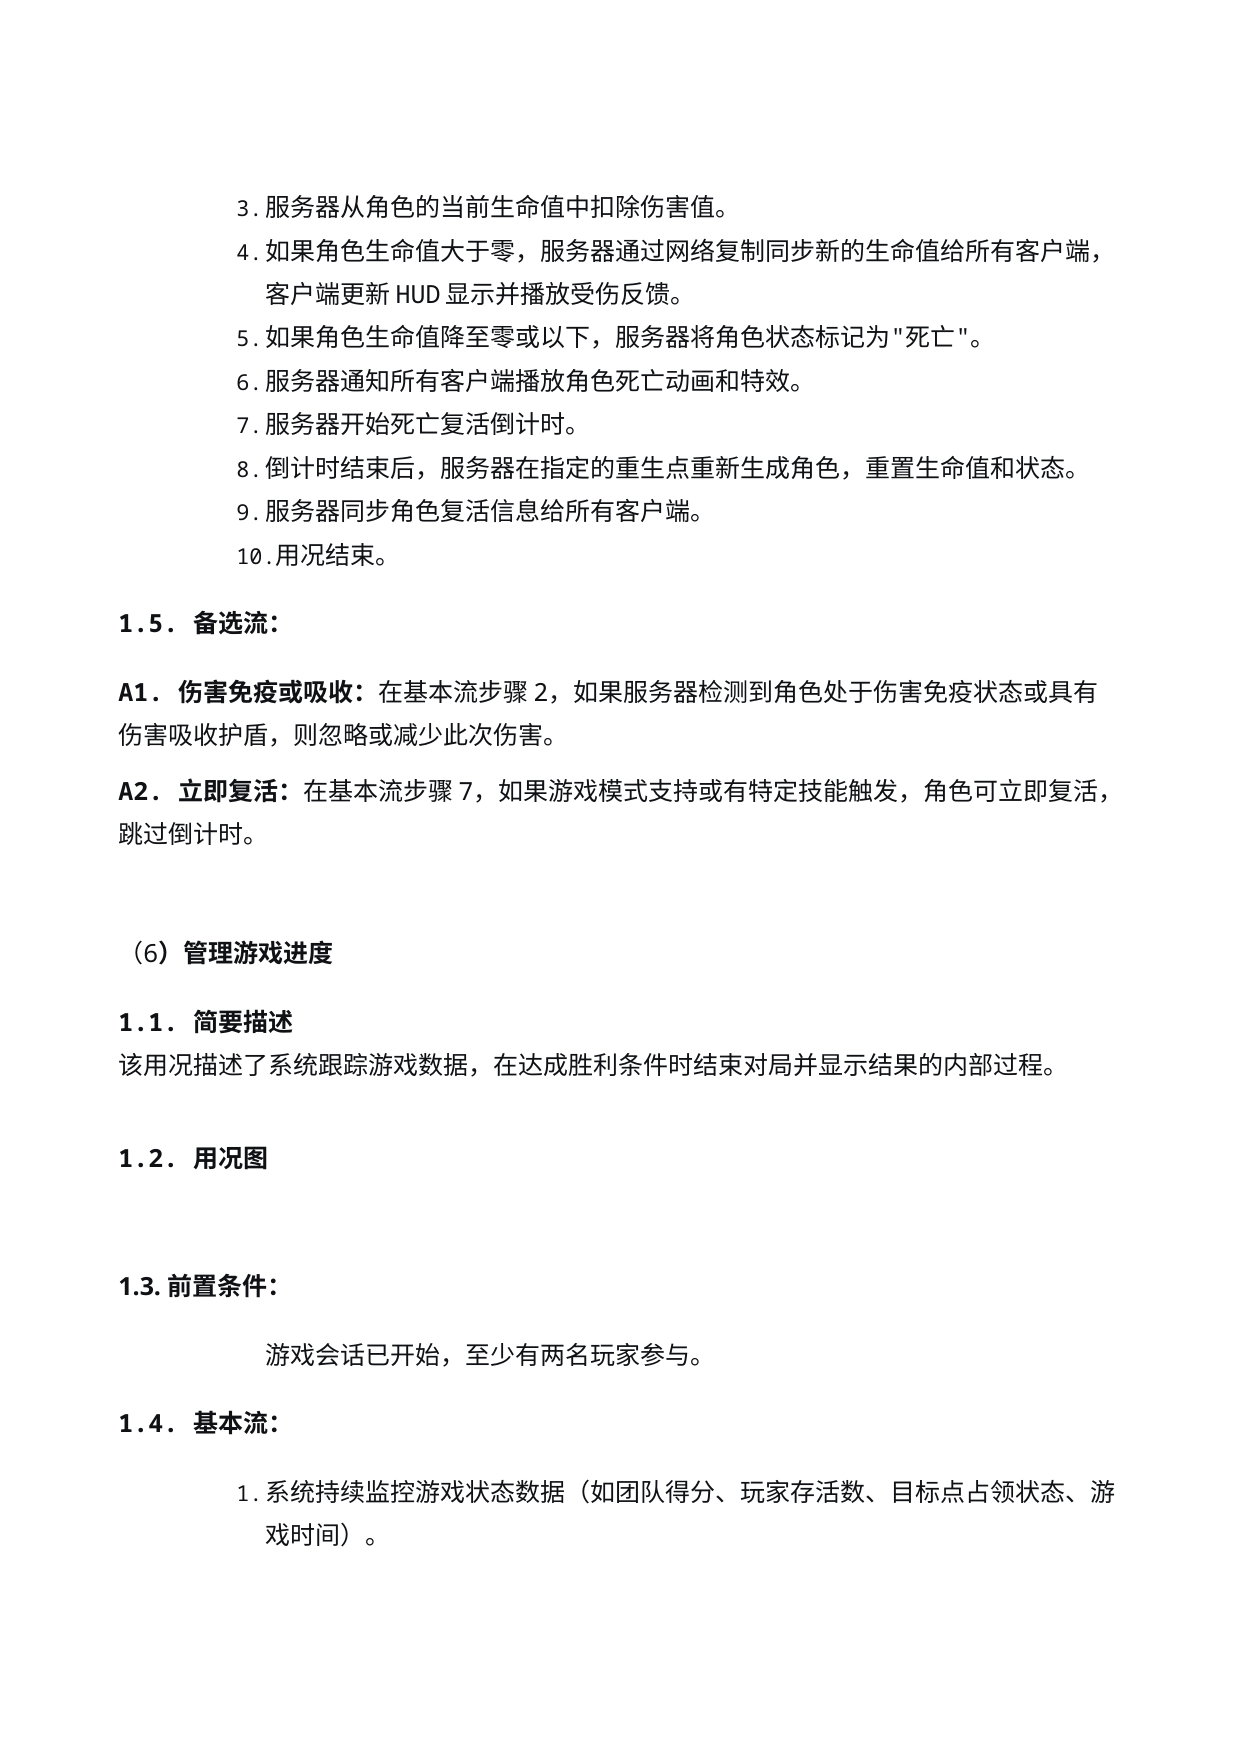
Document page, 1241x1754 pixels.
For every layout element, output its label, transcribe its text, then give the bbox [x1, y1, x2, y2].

text 1.3. 前置条件： [118, 1267, 1122, 1303]
list 服务器通知所有客户端播放角色死亡动画和特效。 [236, 361, 1122, 398]
list 用况结束。 [236, 535, 1122, 571]
list A1. 伤害免疫或吸收：在基本流步骤2，如果服务器检测到角色处于伤害免疫状态或具有伤害吸收护盾，则忽略或减少此次伤害。 [118, 672, 1122, 752]
list 服务器从角色的当前生命值中扣除伤害值。 [236, 188, 1122, 224]
subtitle （6）管理游戏进度 [118, 933, 1122, 970]
list 游戏会话已开始，至少有两名玩家参与。 [236, 1335, 1122, 1371]
text 1.1. 简要描述 该用况描述了系统跟踪游戏数据，在达成胜利条件时结束对局并显示结果的内部过程。 [118, 1002, 1122, 1082]
list A2. 立即复活：在基本流步骤7，如果游戏模式支持或有特定技能触发，角色可立即复活，跳过倒计时。 [118, 771, 1122, 851]
list 倒计时结束后，服务器在指定的重生点重新生成角色，重置生命值和状态。 [236, 448, 1122, 484]
list 服务器同步角色复活信息给所有客户端。 [236, 492, 1122, 528]
list 如果角色生命值降至零或以下，服务器将角色状态标记为"死亡"。 [236, 318, 1122, 354]
list 服务器开始死亡复活倒计时。 [236, 405, 1122, 441]
text 1.5. 备选流： [118, 603, 1122, 640]
text 1.2. 用况图 [118, 1139, 1122, 1211]
list 如果角色生命值大于零，服务器通过网络复制同步新的生命值给所有客户端，客户端更新HUD显示并播放受伤反馈。 [236, 231, 1122, 311]
text 1.4. 基本流： [118, 1404, 1122, 1440]
list 系统持续监控游戏状态数据（如团队得分、玩家存活数、目标点占领状态、游戏时间）。 [236, 1472, 1122, 1552]
